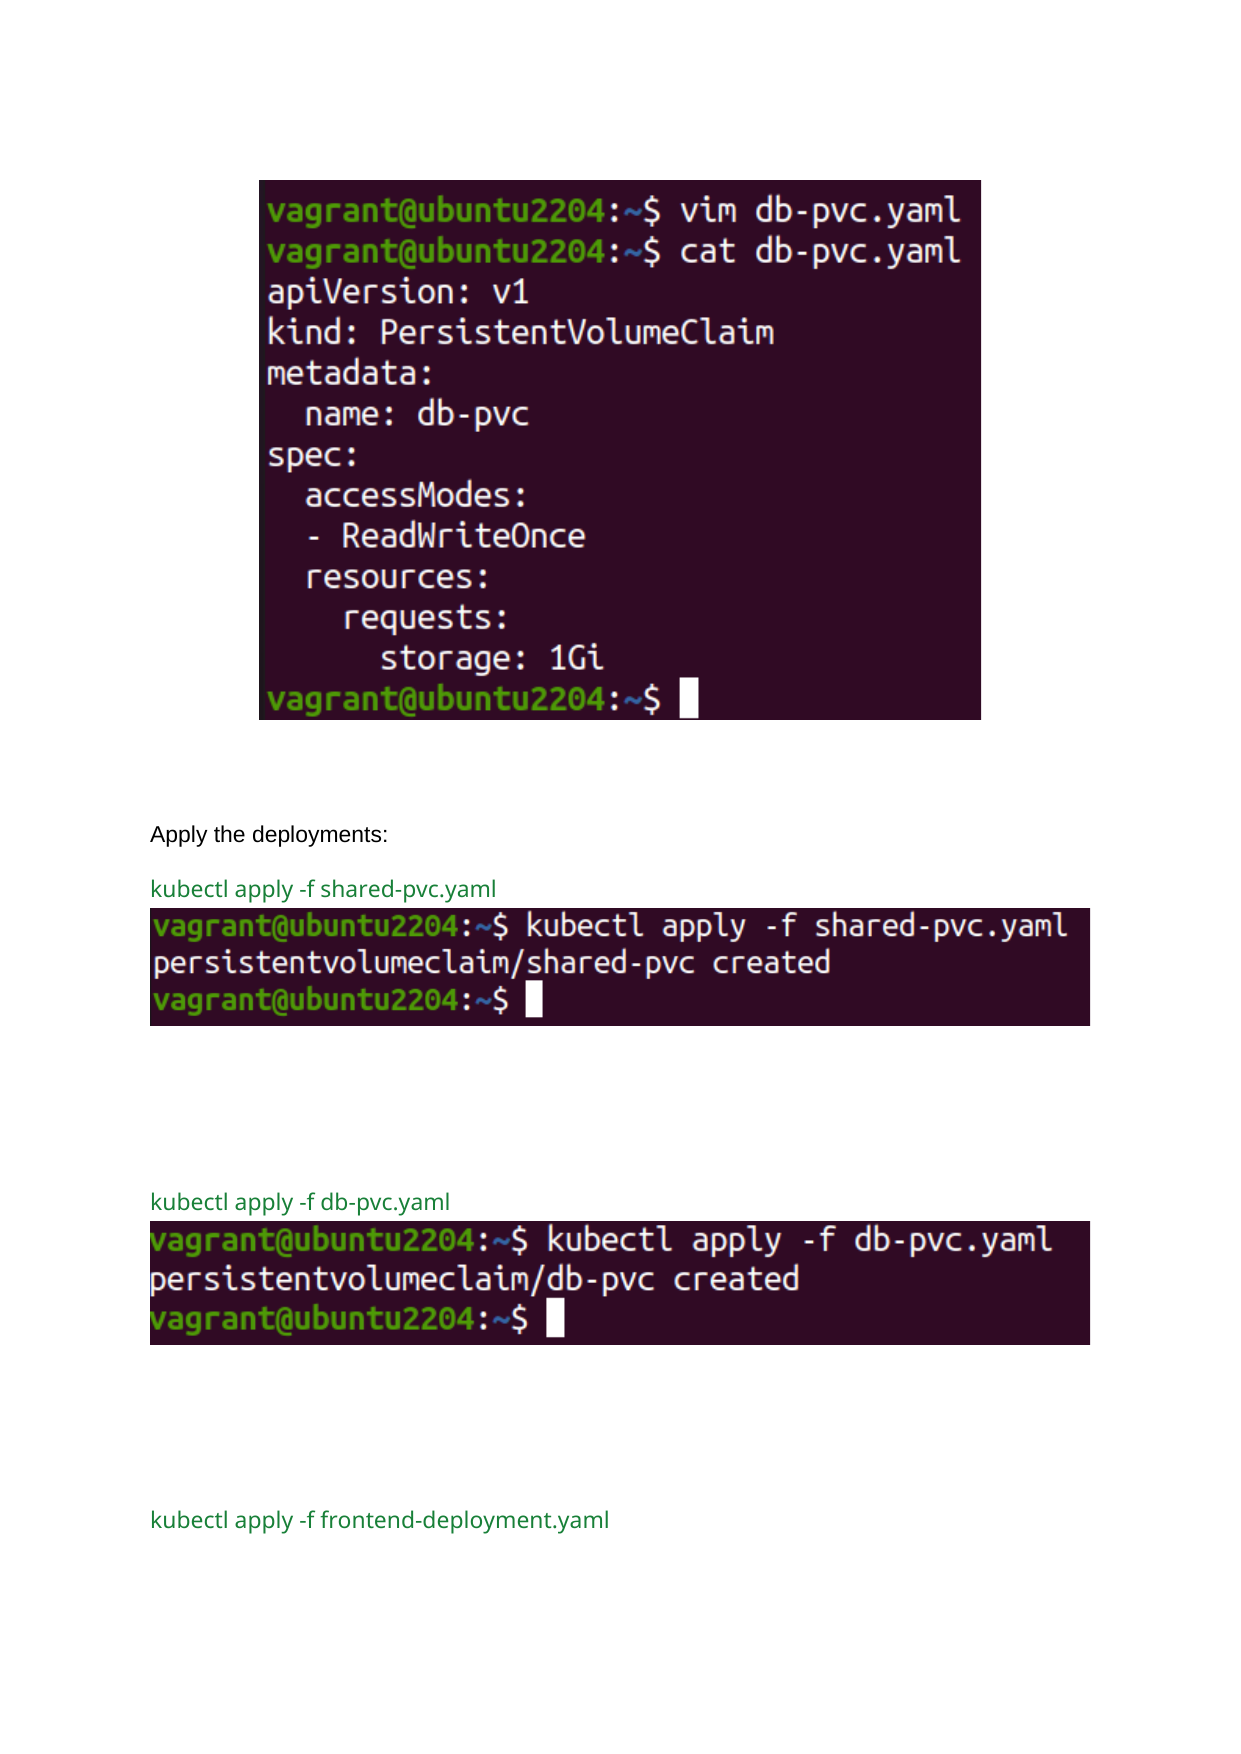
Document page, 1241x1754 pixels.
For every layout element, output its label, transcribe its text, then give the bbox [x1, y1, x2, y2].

text Apply the deployments: [150, 821, 1090, 848]
text kubectl apply -f shared-pvc.yaml [150, 873, 1090, 904]
picture [259, 180, 982, 720]
text kubectl apply -f db-pvc.yaml [150, 1185, 1090, 1217]
picture [150, 908, 1091, 1026]
picture [150, 1221, 1091, 1345]
text kubectl apply -f frontend-deployment.yaml [150, 1504, 1090, 1536]
